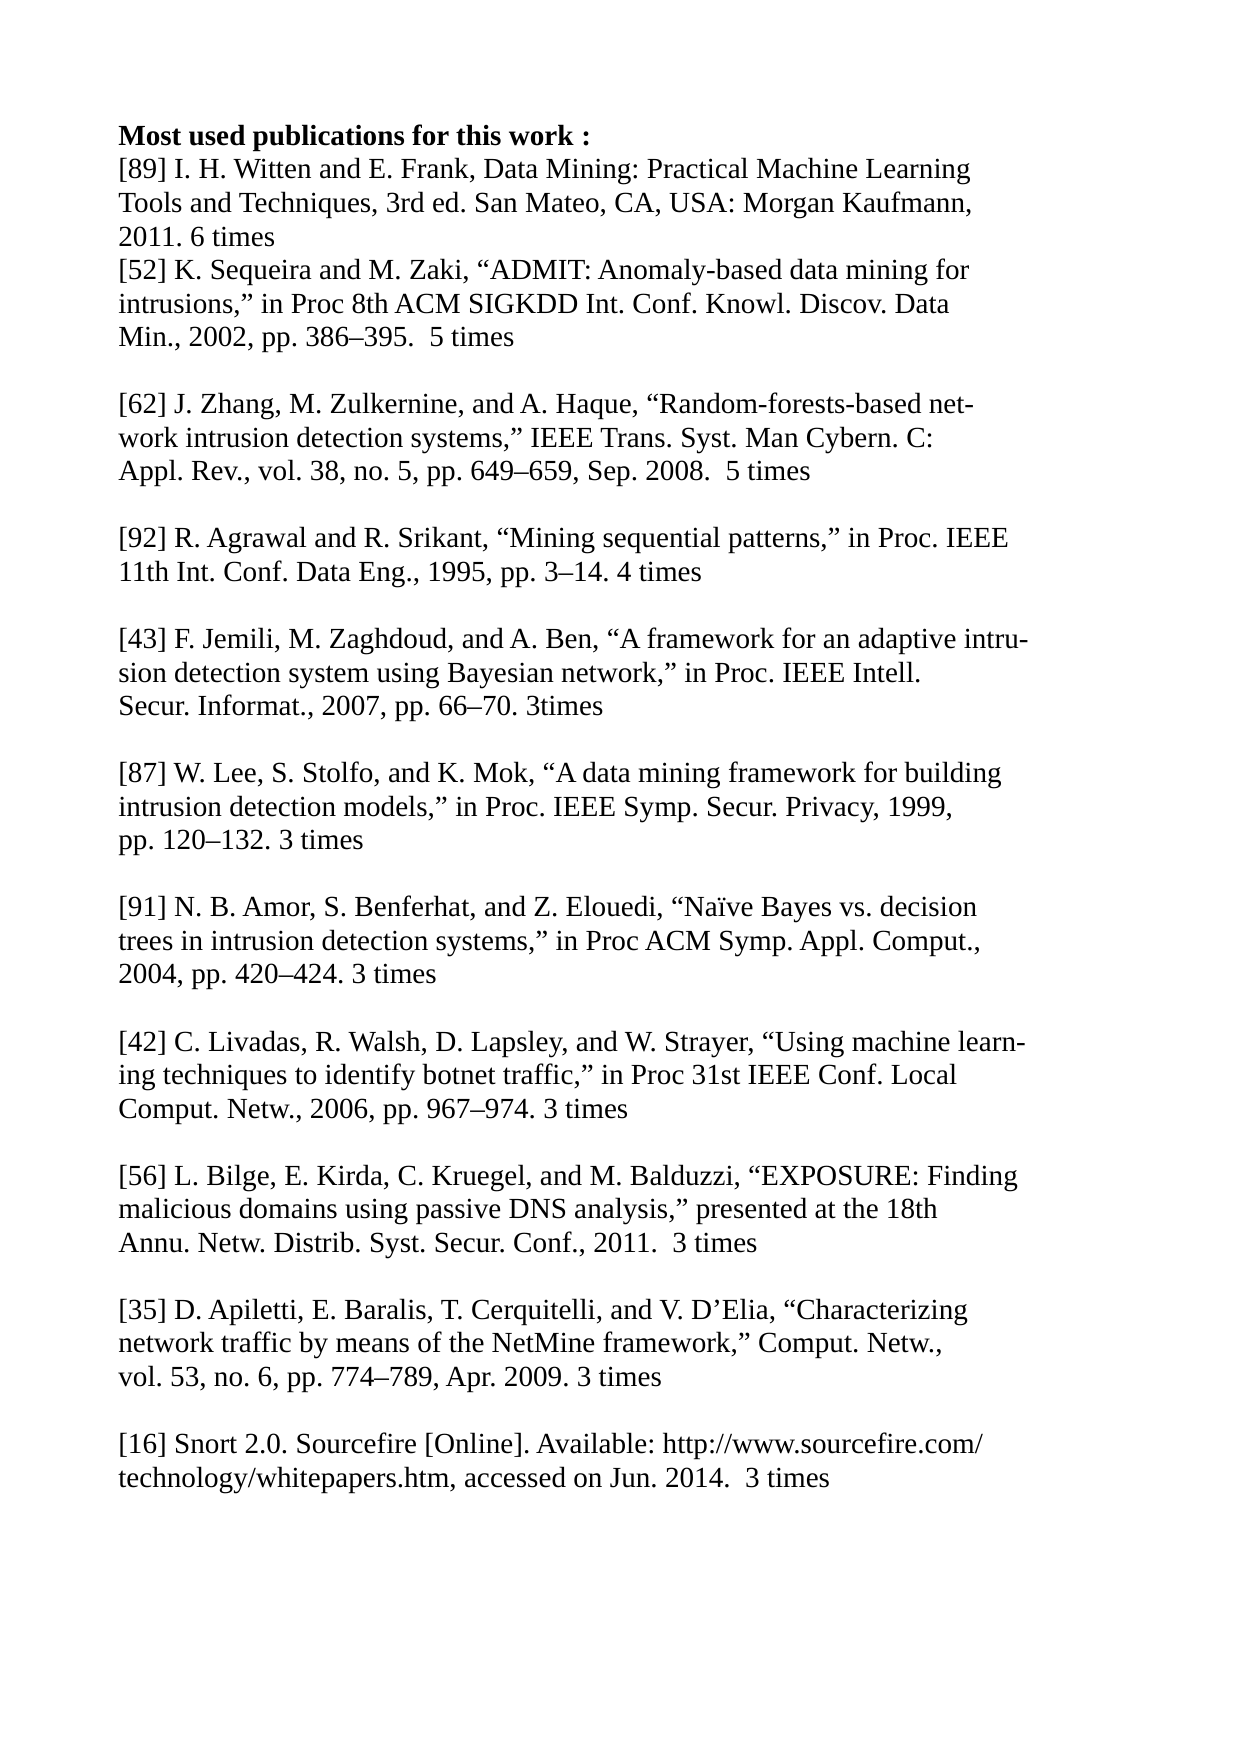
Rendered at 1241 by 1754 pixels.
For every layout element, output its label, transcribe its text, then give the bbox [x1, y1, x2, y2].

text [87] W. Lee, S. Stolfo, and K. Mok, “A data mining framework for building [118, 755, 1122, 789]
text technology/whitepapers.htm, accessed on Jun. 2014. 3 times [118, 1460, 1122, 1493]
text [89] I. H. Witten and E. Frank, Data Mining: Practical Machine Learning [118, 152, 1122, 185]
text trees in intrusion detection systems,” in Proc ACM Symp. Appl. Comput., [118, 923, 1122, 957]
text [91] N. B. Amor, S. Benferhat, and Z. Elouedi, “Naïve Bayes vs. decision [118, 889, 1122, 923]
text [56] L. Bilge, E. Kirda, C. Kruegel, and M. Balduzzi, “EXPOSURE: Finding [118, 1158, 1122, 1191]
text Most used publications for this work : [118, 118, 1122, 152]
text Appl. Rev., vol. 38, no. 5, pp. 649–659, Sep. 2008. 5 times [118, 453, 1122, 487]
text network traffic by means of the NetMine framework,” Comput. Netw., [118, 1326, 1122, 1359]
text intrusions,” in Proc 8th ACM SIGKDD Int. Conf. Knowl. Discov. Data [118, 286, 1122, 319]
text malicious domains using passive DNS analysis,” presented at the 18th [118, 1191, 1122, 1225]
text [16] Snort 2.0. Sourcefire [Online]. Available: http://www.sourcefire.com/ [118, 1426, 1122, 1460]
text Tools and Techniques, 3rd ed. San Mateo, CA, USA: Morgan Kaufmann, [118, 185, 1122, 219]
text [92] R. Agrawal and R. Srikant, “Mining sequential patterns,” in Proc. IEEE [118, 521, 1122, 554]
text pp. 120–132. 3 times [118, 822, 1122, 856]
text Secur. Informat., 2007, pp. 66–70. 3times [118, 688, 1122, 722]
text sion detection system using Bayesian network,” in Proc. IEEE Intell. [118, 655, 1122, 688]
text [52] K. Sequeira and M. Zaki, “ADMIT: Anomaly-based data mining for [118, 252, 1122, 286]
text 2004, pp. 420–424. 3 times [118, 957, 1122, 990]
text [62] J. Zhang, M. Zulkernine, and A. Haque, “Random-forests-based net- [118, 386, 1122, 420]
text [43] F. Jemili, M. Zaghdoud, and A. Ben, “A framework for an adaptive intru- [118, 621, 1122, 655]
text 2011. 6 times [118, 219, 1122, 252]
text Comput. Netw., 2006, pp. 967–974. 3 times [118, 1091, 1122, 1124]
text [42] C. Livadas, R. Walsh, D. Lapsley, and W. Strayer, “Using machine learn- [118, 1024, 1122, 1057]
text ing techniques to identify botnet traffic,” in Proc 31st IEEE Conf. Local [118, 1057, 1122, 1091]
text Annu. Netw. Distrib. Syst. Secur. Conf., 2011. 3 times [118, 1225, 1122, 1258]
text vol. 53, no. 6, pp. 774–789, Apr. 2009. 3 times [118, 1359, 1122, 1393]
text Min., 2002, pp. 386–395. 5 times [118, 319, 1122, 353]
text intrusion detection models,” in Proc. IEEE Symp. Secur. Privacy, 1999, [118, 789, 1122, 822]
text work intrusion detection systems,” IEEE Trans. Syst. Man Cybern. C: [118, 420, 1122, 453]
text 11th Int. Conf. Data Eng., 1995, pp. 3–14. 4 times [118, 554, 1122, 588]
text [35] D. Apiletti, E. Baralis, T. Cerquitelli, and V. D’Elia, “Characterizing [118, 1292, 1122, 1326]
